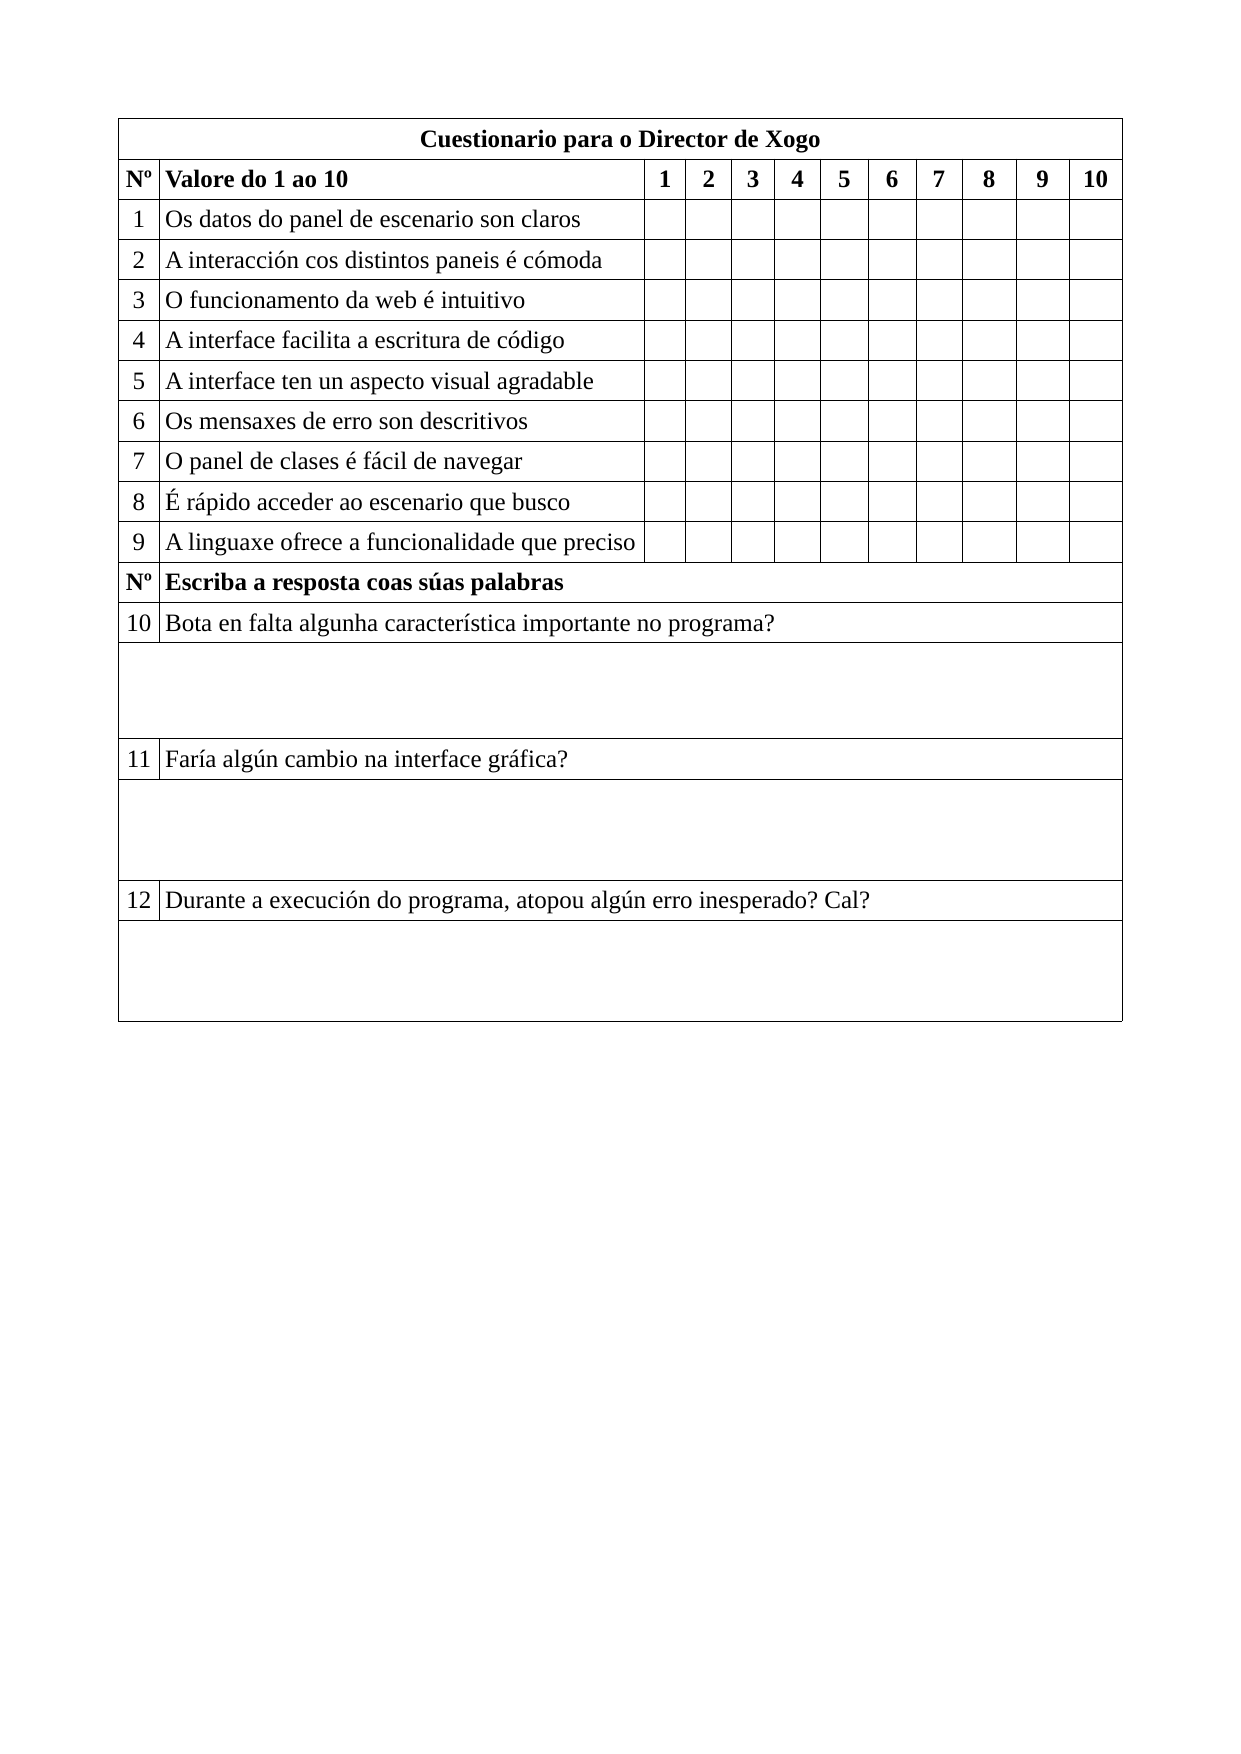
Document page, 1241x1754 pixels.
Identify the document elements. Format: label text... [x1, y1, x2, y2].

table_cell [963, 321, 1016, 360]
table_cell [686, 522, 731, 562]
table_header Cuestionario para o Director de Xogo [119, 119, 1122, 158]
table_cell [1070, 361, 1122, 400]
table_cell [963, 280, 1016, 320]
table_cell [869, 361, 916, 400]
table_cell [119, 921, 1122, 1021]
table_cell Nº [119, 160, 159, 199]
table_cell [119, 643, 1122, 738]
table_cell [917, 240, 962, 279]
table_cell Bota en falta algunha característica importante no programa? [160, 603, 1122, 642]
table_cell Os mensaxes de erro son descritivos [160, 401, 644, 441]
table_cell [821, 280, 868, 320]
table_cell 1 [645, 160, 685, 199]
table_cell [917, 522, 962, 562]
table_cell [686, 240, 731, 279]
table_cell [119, 780, 1122, 880]
table_cell [686, 482, 731, 521]
table_cell [1070, 240, 1122, 279]
table_cell 4 [775, 160, 820, 199]
table_cell [645, 240, 685, 279]
table_cell 1 [119, 200, 159, 239]
table_cell [917, 321, 962, 360]
table_cell [1017, 361, 1069, 400]
table_cell 9 [119, 522, 159, 562]
table_cell [1017, 522, 1069, 562]
table_cell 11 [119, 739, 159, 778]
table_cell 3 [732, 160, 774, 199]
table_cell Valore do 1 ao 10 [160, 160, 644, 199]
table_cell [1017, 482, 1069, 521]
table_cell [821, 522, 868, 562]
table_cell [917, 280, 962, 320]
table_cell 4 [119, 321, 159, 360]
table_cell [645, 401, 685, 441]
table_cell [821, 482, 868, 521]
table_cell [775, 361, 820, 400]
table_cell [1017, 280, 1069, 320]
table_cell [645, 482, 685, 521]
table_cell [686, 200, 731, 239]
table_cell [821, 442, 868, 481]
table_cell [963, 401, 1016, 441]
table_cell [1070, 482, 1122, 521]
table_cell [686, 321, 731, 360]
table_cell A interface ten un aspecto visual agradable [160, 361, 644, 400]
table_cell [732, 321, 774, 360]
table_cell O panel de clases é fácil de navegar [160, 442, 644, 481]
table_cell [869, 200, 916, 239]
table_cell A linguaxe ofrece a funcionalidade que preciso [160, 522, 644, 562]
table_cell 7 [917, 160, 962, 199]
table_cell [821, 401, 868, 441]
table_cell [963, 522, 1016, 562]
table_cell [645, 522, 685, 562]
table_cell 12 [119, 881, 159, 920]
table_cell [732, 522, 774, 562]
table_cell [775, 321, 820, 360]
table_cell 8 [963, 160, 1016, 199]
table_cell 2 [119, 240, 159, 279]
table_cell [821, 321, 868, 360]
table_cell 6 [119, 401, 159, 441]
table_cell [1070, 522, 1122, 562]
table_cell [645, 442, 685, 481]
table_cell [869, 280, 916, 320]
table_cell [917, 361, 962, 400]
table_cell 3 [119, 280, 159, 320]
table_cell [645, 321, 685, 360]
table_cell [1070, 200, 1122, 239]
table_cell [775, 240, 820, 279]
table_cell [645, 280, 685, 320]
table_cell 7 [119, 442, 159, 481]
table_cell [775, 401, 820, 441]
table_cell [1070, 321, 1122, 360]
table_cell [775, 280, 820, 320]
table_cell [1070, 401, 1122, 441]
table_cell [645, 361, 685, 400]
table_cell [732, 361, 774, 400]
table_cell [917, 442, 962, 481]
table_cell [775, 482, 820, 521]
table_cell [917, 401, 962, 441]
table_cell [732, 401, 774, 441]
table_cell [775, 200, 820, 239]
table_cell [732, 240, 774, 279]
table_cell Os datos do panel de escenario son claros [160, 200, 644, 239]
table_cell [732, 482, 774, 521]
table_cell [963, 361, 1016, 400]
table_cell 10 [1070, 160, 1122, 199]
table_cell [1070, 442, 1122, 481]
table_cell [821, 240, 868, 279]
table_cell [869, 442, 916, 481]
table_cell [917, 200, 962, 239]
table_cell Nº [119, 563, 159, 602]
table_cell [963, 482, 1016, 521]
table_cell [821, 200, 868, 239]
table_cell [775, 522, 820, 562]
table_cell É rápido acceder ao escenario que busco [160, 482, 644, 521]
table_cell [821, 361, 868, 400]
table_cell 6 [869, 160, 916, 199]
table_cell O funcionamento da web é intuitivo [160, 280, 644, 320]
table_cell [963, 240, 1016, 279]
table_cell 5 [119, 361, 159, 400]
table_cell [963, 442, 1016, 481]
table_cell [869, 482, 916, 521]
table_cell [869, 522, 916, 562]
table_cell [732, 442, 774, 481]
table_cell [963, 200, 1016, 239]
table_cell [869, 401, 916, 441]
table_cell [732, 200, 774, 239]
table_cell [686, 280, 731, 320]
table_cell [645, 200, 685, 239]
table_cell [869, 240, 916, 279]
table_cell [1017, 442, 1069, 481]
table_cell Faría algún cambio na interface gráfica? [160, 739, 1122, 778]
table_cell A interacción cos distintos paneis é cómoda [160, 240, 644, 279]
table_cell 10 [119, 603, 159, 642]
table_cell [1017, 240, 1069, 279]
table_cell [1017, 401, 1069, 441]
table_cell 9 [1017, 160, 1069, 199]
table_cell [775, 442, 820, 481]
table_cell [1017, 321, 1069, 360]
table_cell Durante a execución do programa, atopou algún erro inesperado? Cal? [160, 881, 1122, 920]
table_cell 5 [821, 160, 868, 199]
table_cell A interface facilita a escritura de código [160, 321, 644, 360]
table_cell [686, 442, 731, 481]
table_cell [917, 482, 962, 521]
table_cell 8 [119, 482, 159, 521]
table_cell Escriba a resposta coas súas palabras [160, 563, 1122, 602]
table_cell [1070, 280, 1122, 320]
table_cell 2 [686, 160, 731, 199]
table_cell [732, 280, 774, 320]
table_cell [1017, 200, 1069, 239]
table_cell [686, 401, 731, 441]
table_cell [686, 361, 731, 400]
table_cell [869, 321, 916, 360]
